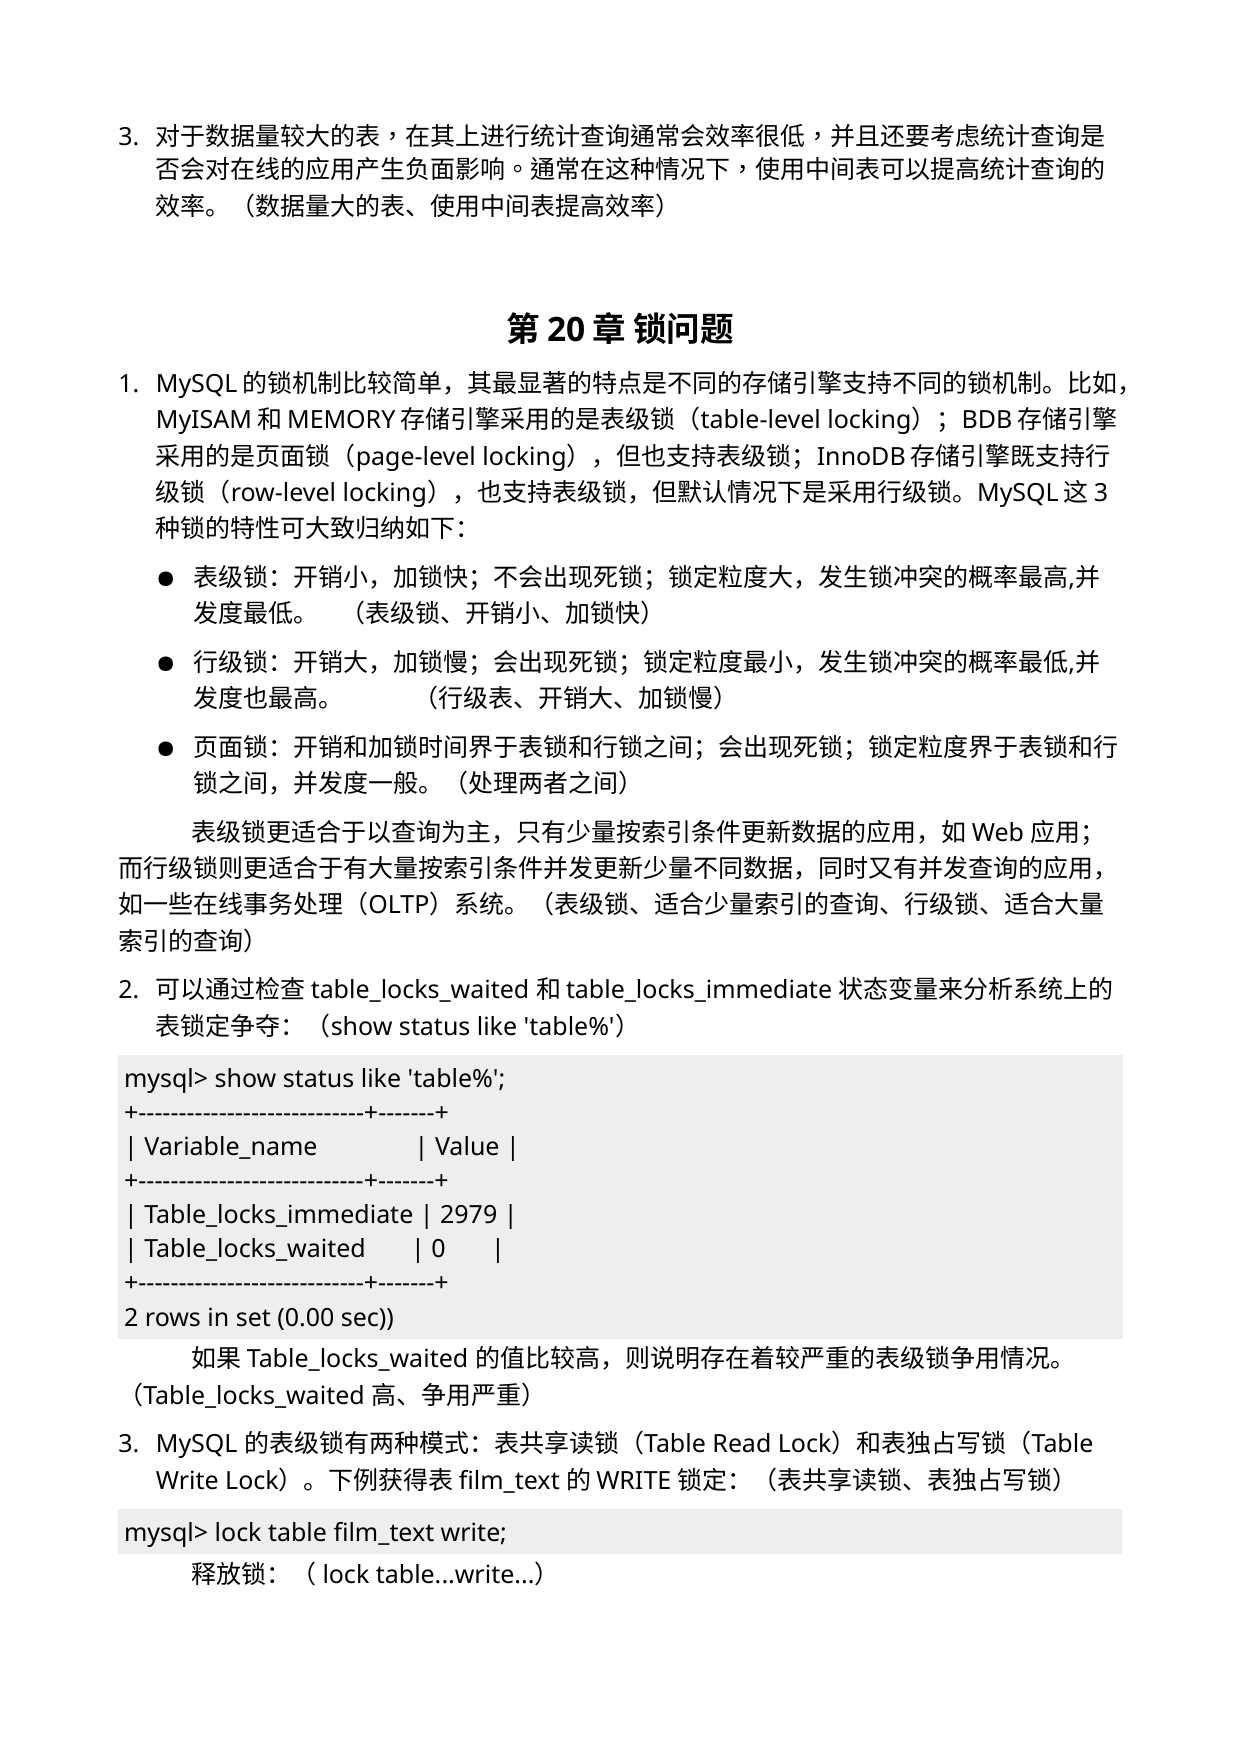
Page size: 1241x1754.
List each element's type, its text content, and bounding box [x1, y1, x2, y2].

text 释放锁：（ lock table...write...） [118, 1554, 1122, 1591]
list 可以通过检查table_locks_waited 和table_locks_immediate 状态变量来分析系统上的表锁定争夺：（show status like 'table%'） [118, 970, 1122, 1042]
table_header mysql> show status like 'table%'; +----------------------------+-------+ | Variable_name | Value | +----------------------------+-------+ | Table_locks_immediate | 2979 | | Table_locks_waited | 0 | +----------------------------+-------+ 2 rows in set (0.00 sec)) [118, 1055, 1123, 1339]
list MySQL的锁机制比较简单，其最显著的特点是不同的存储引擎支持不同的锁机制。比如，MyISAM和MEMORY存储引擎采用的是表级锁（table-level locking）；BDB存储引擎采用的是页面锁（page-level locking），但也支持表级锁；InnoDB存储引擎既支持行级锁（row-level locking），也支持表级锁，但默认情况下是采用行级锁。MySQL这3种锁的特性可大致归纳如下： [118, 364, 1122, 545]
list 行级锁：开销大，加锁慢；会出现死锁；锁定粒度最小，发生锁冲突的概率最低,并发度也最高。 （行级表、开销大、加锁慢） [156, 642, 1122, 715]
list MySQL 的表级锁有两种模式：表共享读锁（Table Read Lock）和表独占写锁（Table Write Lock）。下例获得表film_text 的WRITE 锁定：（表共享读锁、表独占写锁） [118, 1424, 1122, 1496]
subtitle 第20章 锁问题 [118, 302, 1122, 351]
text 表级锁更适合于以查询为主，只有少量按索引条件更新数据的应用，如Web 应用；而行级锁则更适合于有大量按索引条件并发更新少量不同数据，同时又有并发查询的应用，如一些在线事务处理（OLTP）系统。（表级锁、适合少量索引的查询、行级锁、适合大量索引的查询） [118, 812, 1122, 957]
text 如果Table_locks_waited 的值比较高，则说明存在着较严重的表级锁争用情况。（Table_locks_waited 高、争用严重） [118, 1339, 1122, 1411]
list 表级锁：开销小，加锁快；不会出现死锁；锁定粒度大，发生锁冲突的概率最高,并发度最低。 （表级锁、开销小、加锁快） [156, 557, 1122, 630]
list 对于数据量较大的表，在其上进行统计查询通常会效率很低，并且还要考虑统计查询是否会对在线的应用产生负面影响。通常在这种情况下，使用中间表可以提高统计查询的效率。（数据量大的表、使用中间表提高效率） [118, 118, 1122, 222]
table_header mysql> lock table film_text write; [118, 1509, 1122, 1554]
list 页面锁：开销和加锁时间界于表锁和行锁之间；会出现死锁；锁定粒度界于表锁和行锁之间，并发度一般。（处理两者之间） [156, 727, 1122, 800]
